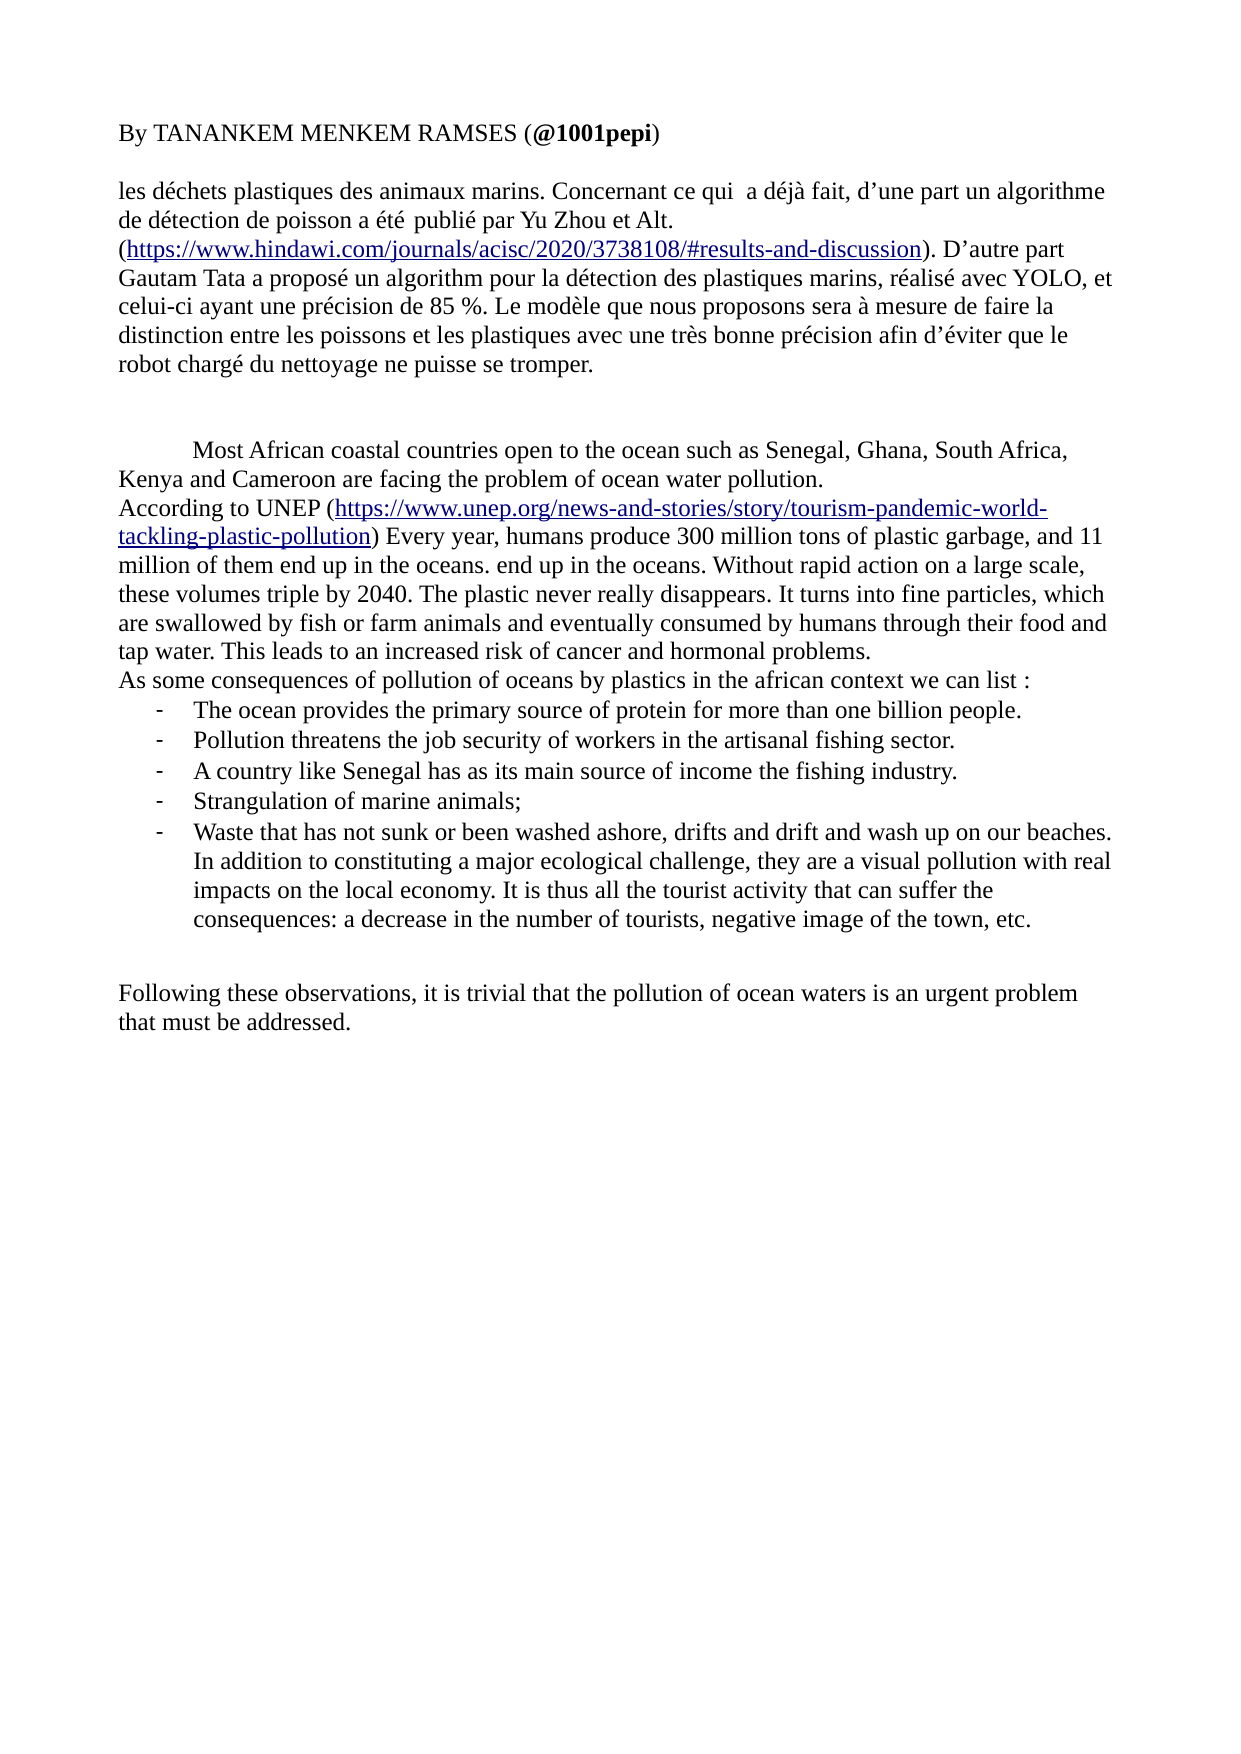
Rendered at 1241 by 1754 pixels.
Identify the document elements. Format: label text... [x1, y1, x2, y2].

text Most African coastal countries open to the ocean such as Senegal, Ghana, South Africa, Kenya and Cameroon are facing the problem of ocean water pollution. [118, 435, 1122, 493]
list A country like Senegal has as its main source of income the fishing industry. [156, 755, 1122, 785]
list Waste that has not sunk or been washed ashore, drifts and drift and wash up on our beaches. In addition to constituting a major ecological challenge, they are a visual pollution with real impacts on the local economy. It is thus all the tourist activity that can suffer the consequences: a decrease in the number of tourists, negative image of the town, etc. [156, 816, 1122, 933]
list Strangulation of marine animals; [156, 785, 1122, 816]
list The ocean provides the primary source of protein for more than one billion people. [156, 694, 1122, 724]
list Pollution threatens the job security of workers in the artisanal fishing sector. [156, 724, 1122, 755]
text According to UNEP (https://www.unep.org/news-and-stories/story/tourism-pandemic-world-tackling-plastic-pollution) Every year, humans produce 300 million tons of plastic garbage, and 11 million of them end up in the oceans. end up in the oceans. Without rapid action on a large scale, these volumes triple by 2040. The plastic never really disappears. It turns into fine particles, which are swallowed by fish or farm animals and eventually consumed by humans through their food and tap water. This leads to an increased risk of cancer and hormonal problems. [118, 493, 1122, 665]
text Following these observations, it is trivial that the pollution of ocean waters is an urgent problem that must be addressed. [118, 978, 1122, 1036]
text les déchets plastiques des animaux marins. Concernant ce qui a déjà fait, d’une part un algorithme de détection de poisson a été publié par Yu Zhou et Alt. (https://www.hindawi.com/journals/acisc/2020/3738108/#results-and-discussion). D’autre part Gautam Tata a proposé un algorithm pour la détection des plastiques marins, réalisé avec YOLO, et celui-ci ayant une précision de 85 %. Le modèle que nous proposons sera à mesure de faire la distinction entre les poissons et les plastiques avec une très bonne précision afin d’éviter que le robot chargé du nettoyage ne puisse se tromper. [118, 176, 1122, 378]
text As some consequences of pollution of oceans by plastics in the african context we can list : [118, 665, 1122, 694]
